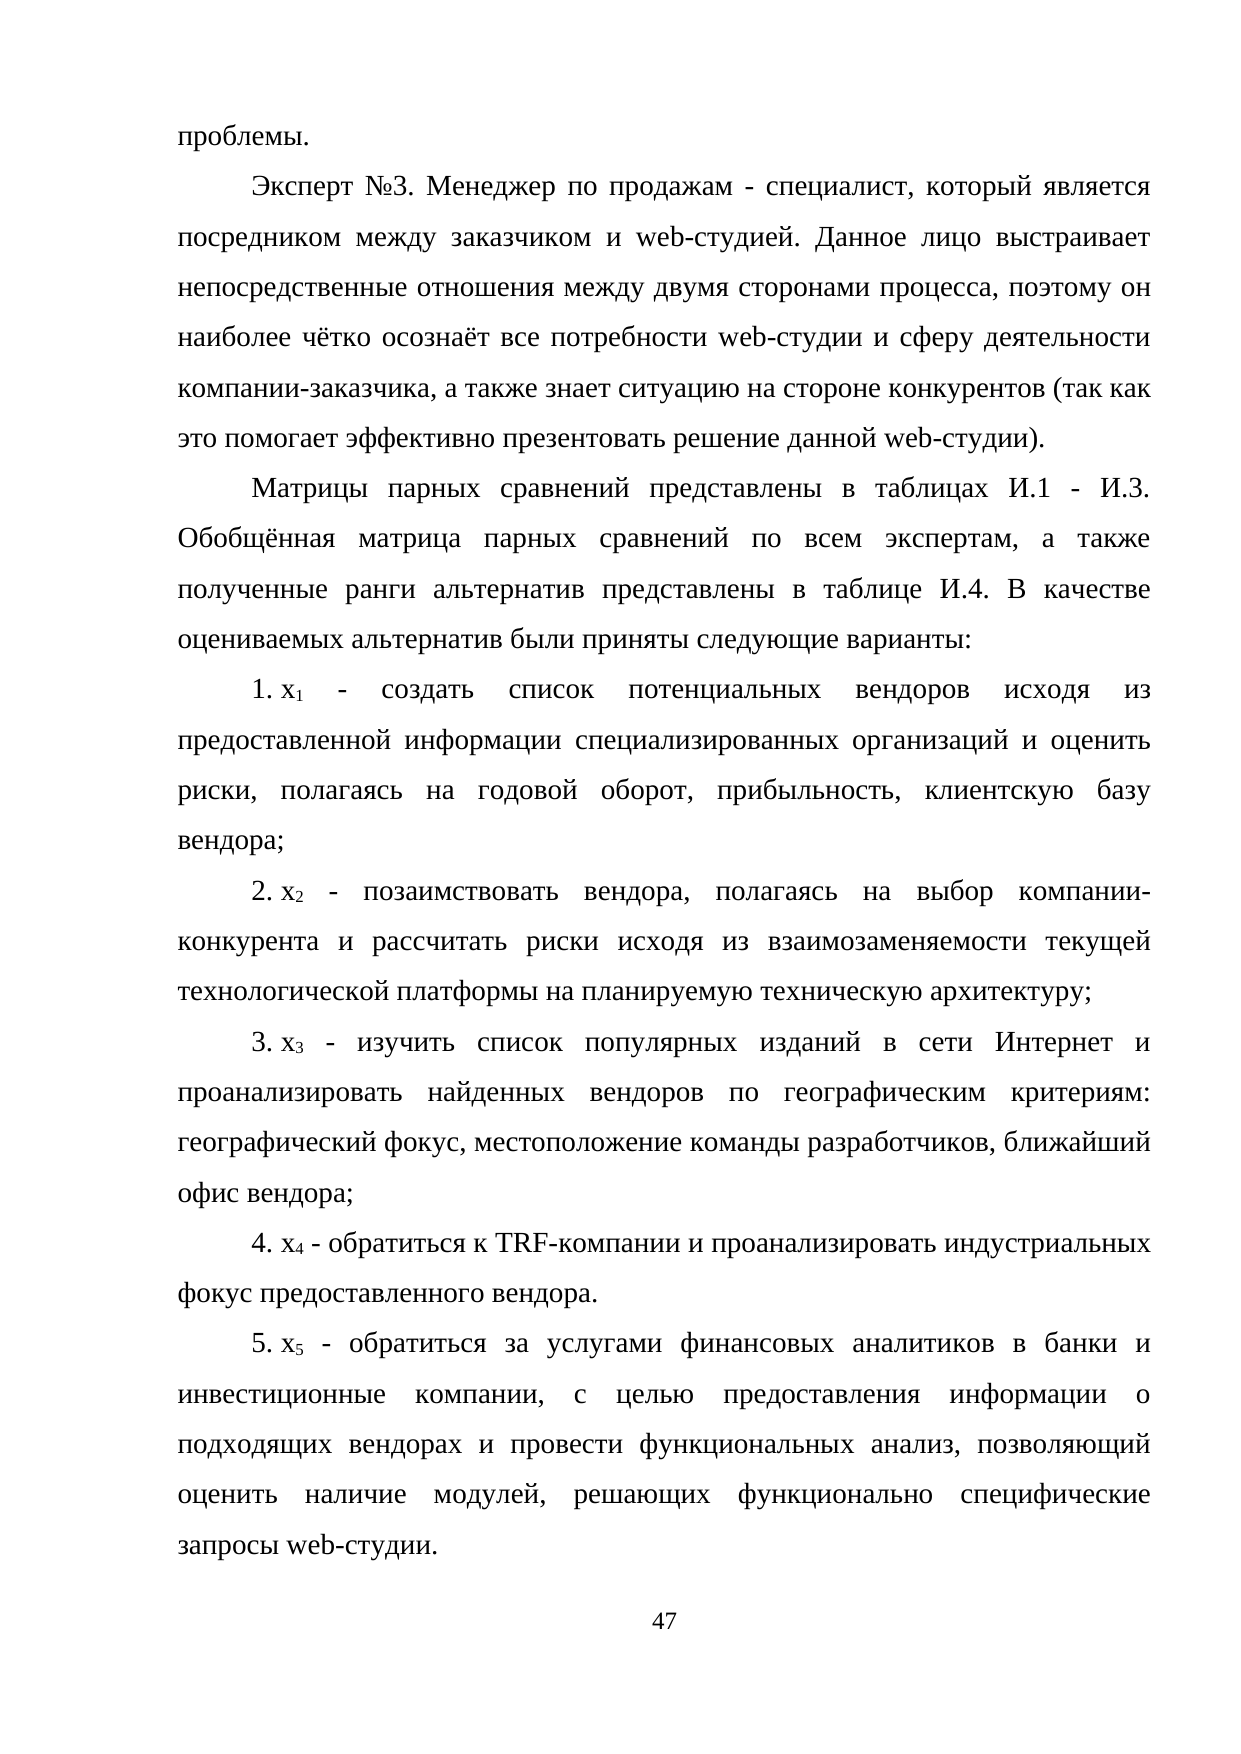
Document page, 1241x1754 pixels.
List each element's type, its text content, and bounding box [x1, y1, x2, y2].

text Эксперт №3. Менеджер по продажам - специалист, который является посредником между заказчиком и web-студией. Данное лицо выстраивает непосредственные отношения между двумя сторонами процесса, поэтому он наиболее чётко осознаёт все потребности web-студии и сферу деятельности компании-заказчика, а также знает ситуацию на стороне конкурентов (так как это помогает эффективно презентовать решение данной web-студии). [177, 168, 1152, 453]
list x1 - создать список потенциальных вендоров исходя из предоставленной информации специализированных организаций и оценить риски, полагаясь на годовой оборот, прибыльность, клиентскую базу вендора; [177, 672, 1152, 856]
list x4 - обратиться к TRF-компании и проанализировать индустриальных фокус предоставленного вендора. [177, 1225, 1152, 1309]
list x5 - обратиться за услугами финансовых аналитиков в банки и инвестиционные компании, с целью предоставления информации о подходящих вендорах и провести функциональных анализ, позволяющий оценить наличие модулей, решающих функционально специфические запросы web-студии. [177, 1326, 1152, 1560]
text Матрицы парных сравнений представлены в таблицах И.1 - И.3. Обобщённая матрица парных сравнений по всем экспертам, а также полученные ранги альтернатив представлены в таблице И.4. В качестве оцениваемых альтернатив были приняты следующие варианты: [177, 470, 1152, 655]
list x2 - позаимствовать вендора, полагаясь на выбор компании-конкурента и рассчитать риски исходя из взаимозаменяемости текущей технологической платформы на планируемую техническую архитектуру; [177, 873, 1152, 1007]
text проблемы. [177, 118, 1152, 152]
list x3 - изучить список популярных изданий в сети Интернет и проанализировать найденных вендоров по географическим критериям: географический фокус, местоположение команды разработчиков, ближайший офис вендора; [177, 1024, 1152, 1208]
